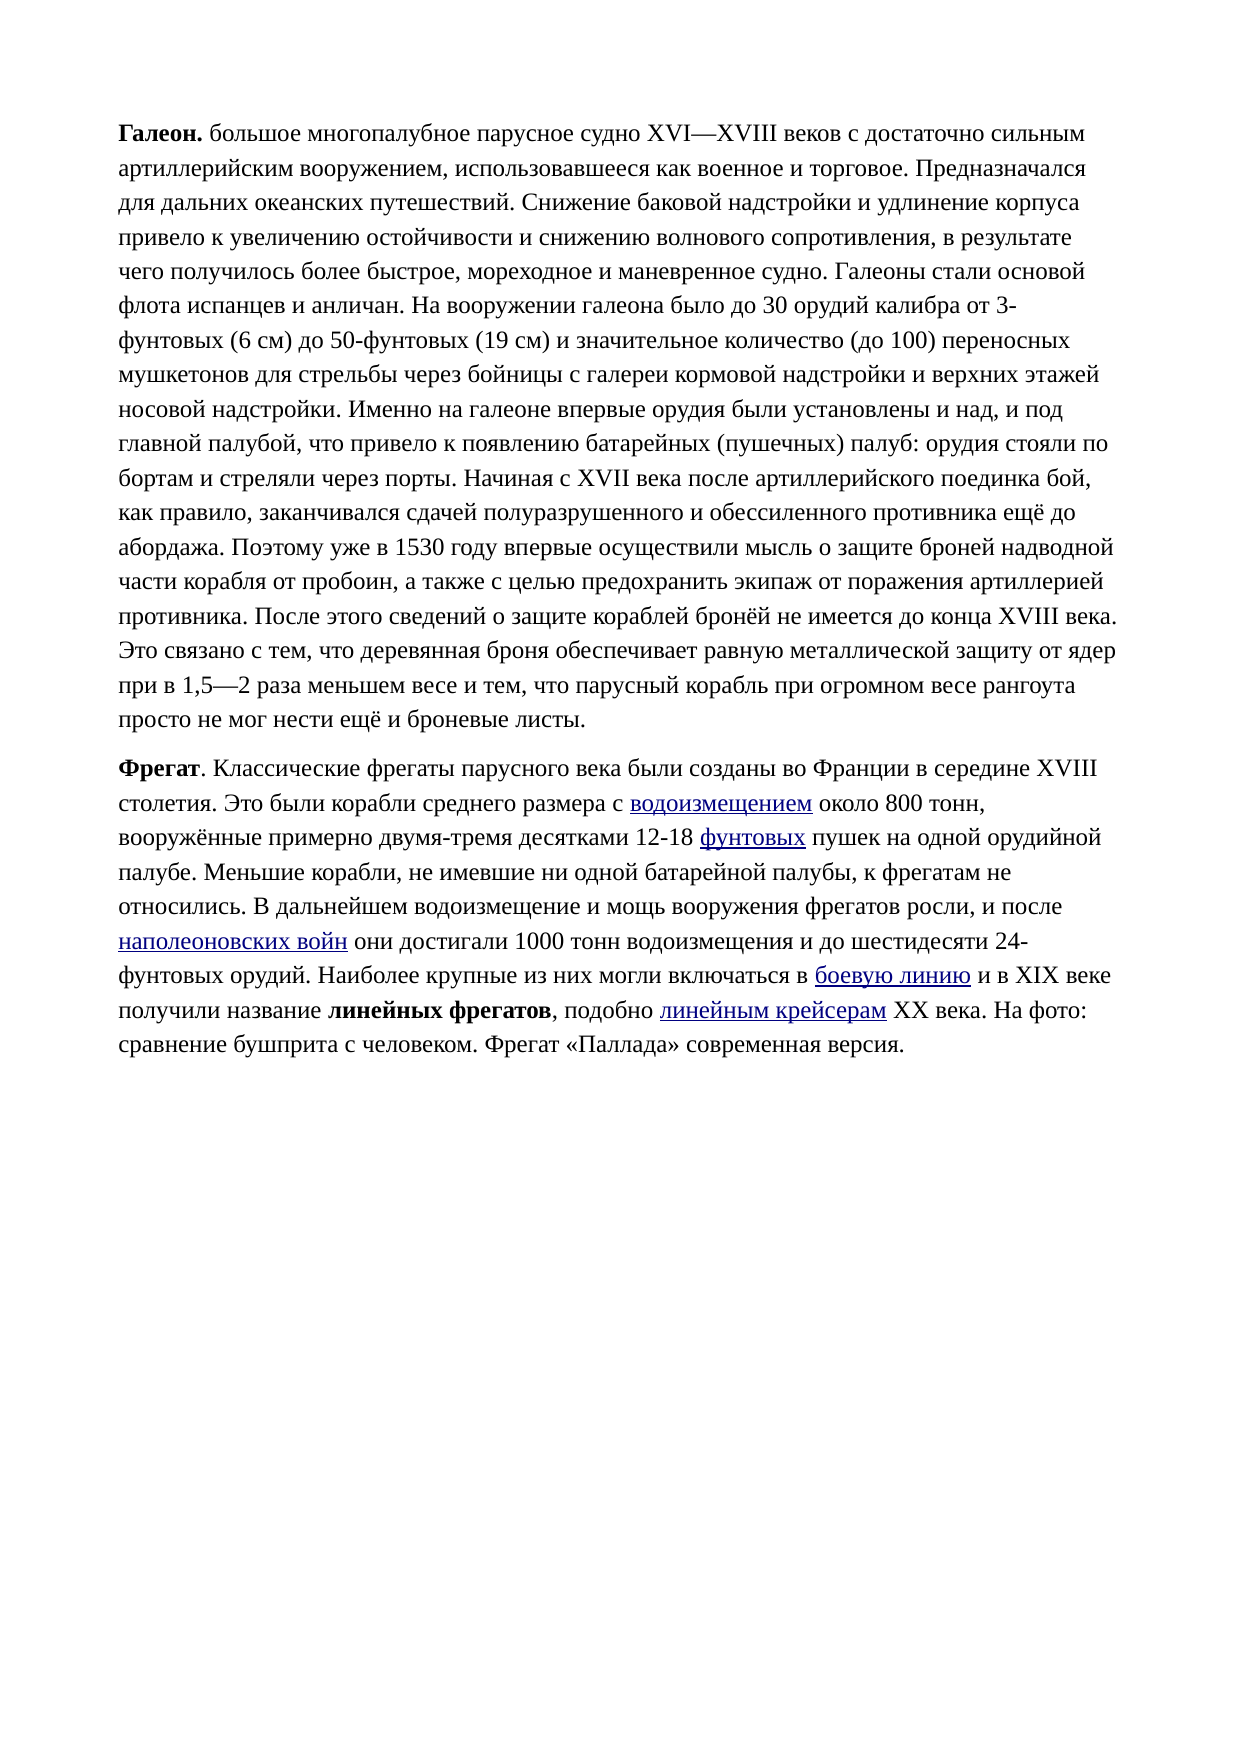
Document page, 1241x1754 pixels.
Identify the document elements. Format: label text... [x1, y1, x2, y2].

text Фрегат. Классические фрегаты парусного века были созданы во Франции в середине XVIII столетия. Это были корабли среднего размера с водоизмещением около 800 тонн, вооружённые примерно двумя-тремя десятками 12-18 фунтовых пушек на одной орудийной палубе. Меньшие корабли, не имевшие ни одной батарейной палубы, к фрегатам не относились. В дальнейшем водоизмещение и мощь вооружения фрегатов росли, и после наполеоновских войн они достигали 1000 тонн водоизмещения и до шестидесяти 24-фунтовых орудий. Наиболее крупные из них могли включаться в боевую линию и в XIX веке получили название линейных фрегатов, подобно линейным крейсерам XX века. На фото: сравнение бушприта с человеком. Фрегат «Паллада» современная версия. [118, 753, 1122, 1058]
text Галеон. большое многопалубное парусное судно XVI—XVIII веков с достаточно сильным артиллерийским вооружением, использовавшееся как военное и торговое. Предназначался для дальних океанских путешествий. Снижение баковой надстройки и удлинение корпуса привело к увеличению остойчивости и снижению волнового сопротивления, в результате чего получилось более быстрое, мореходное и маневренное судно. Галеоны стали основой флота испанцев и анличан. На вооружении галеона было до 30 орудий калибра от 3-фунтовых (6 см) до 50-фунтовых (19 см) и значительное количество (до 100) переносных мушкетонов для стрельбы через бойницы с галереи кормовой надстройки и верхних этажей носовой надстройки. Именно на галеоне впервые орудия были установлены и над, и под главной палубой, что привело к появлению батарейных (пушечных) палуб: орудия стояли по бортам и стреляли через порты. Начиная с XVII века после артиллерийского поединка бой, как правило, заканчивался сдачей полуразрушенного и обессиленного противника ещё до абордажа. Поэтому уже в 1530 году впервые осуществили мысль о защите броней надводной части корабля от пробоин, а также с целью предохранить экипаж от поражения артиллерией противника. После этого сведений о защите кораблей бронёй не имеется до конца XVIII века. Это связано с тем, что деревянная броня обеспечивает равную металлической защиту от ядер при в 1,5—2 раза меньшем весе и тем, что парусный корабль при огромном весе рангоута просто не мог нести ещё и броневые листы. [118, 118, 1122, 733]
